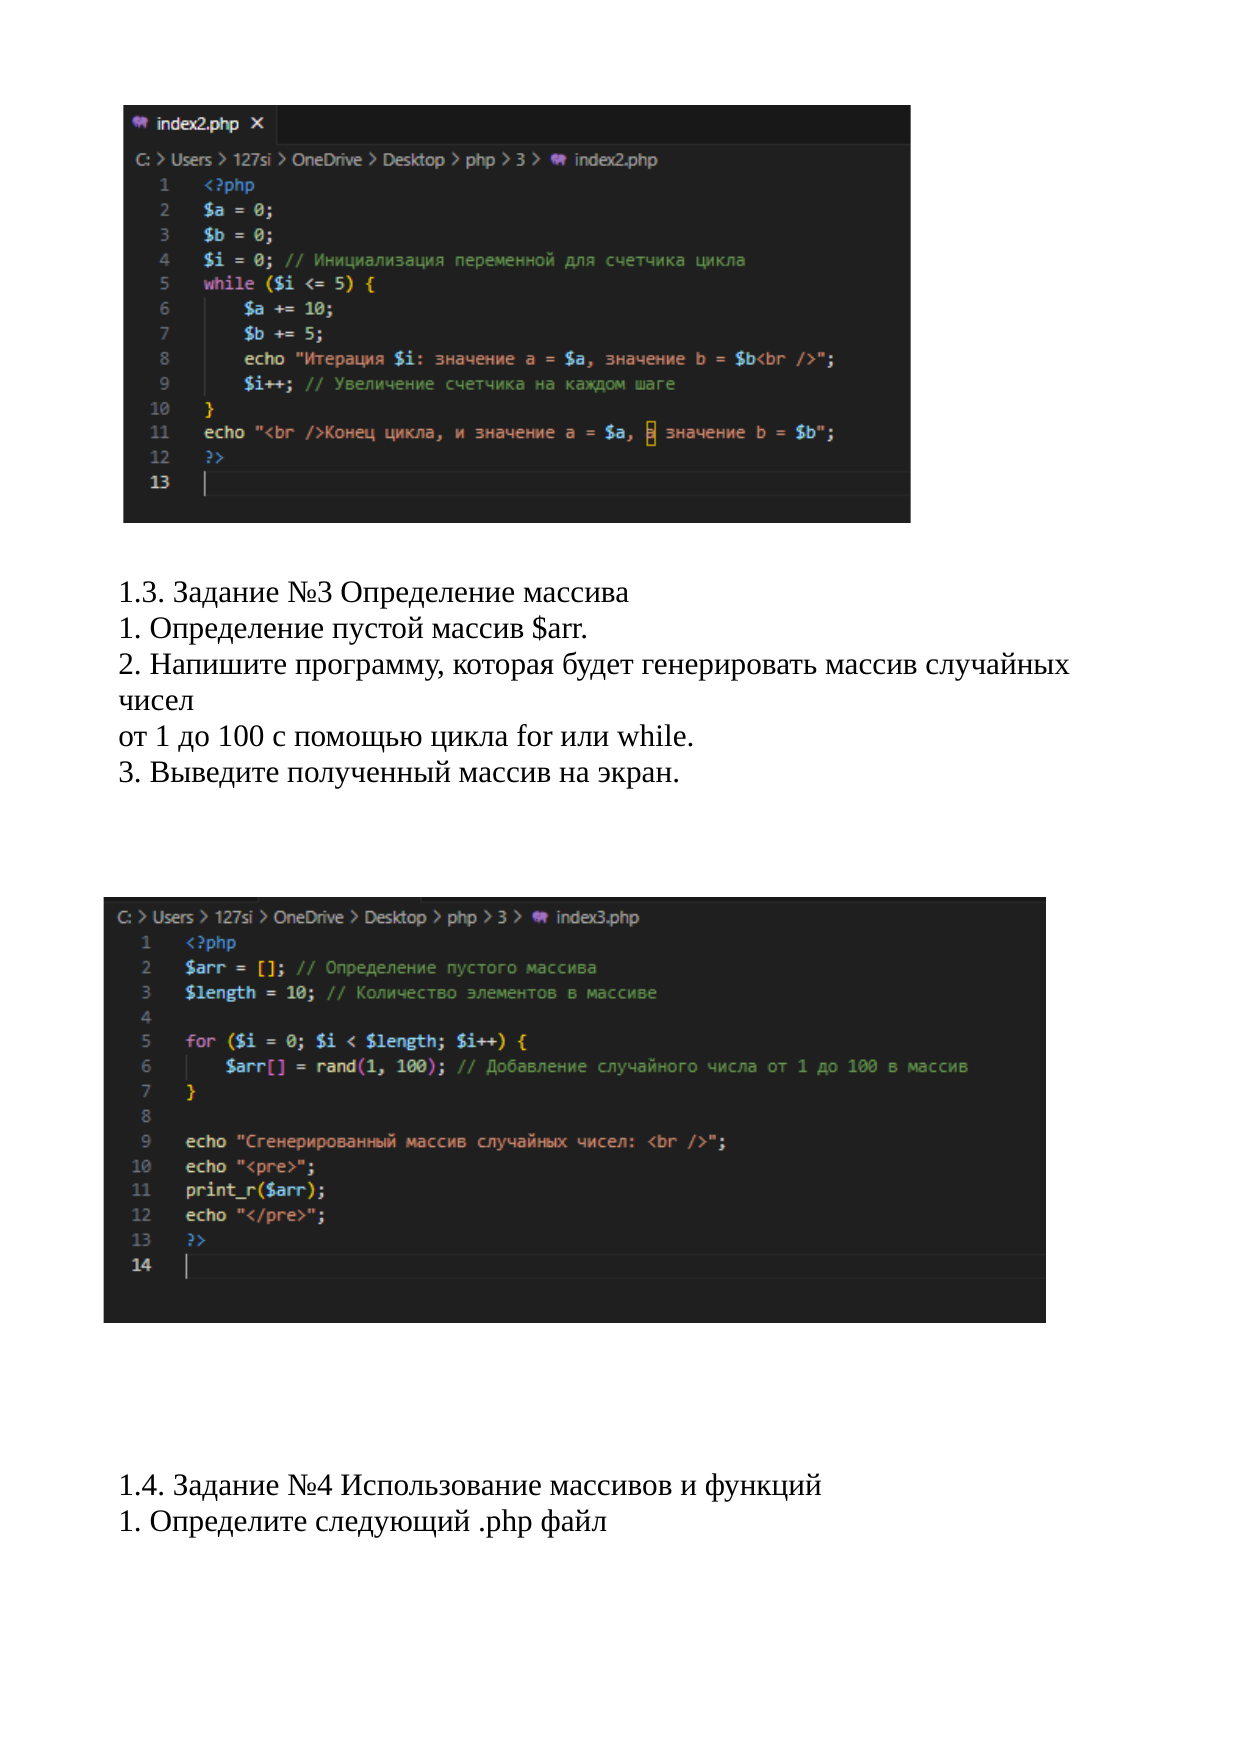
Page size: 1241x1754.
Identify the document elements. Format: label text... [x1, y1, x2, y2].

text 1.4. Задание №4 Использование массивов и функций [118, 1466, 1122, 1502]
text 2. Напишите программу, которая будет генерировать массив случайных чисел [118, 645, 1122, 717]
text 1.3. Задание №3 Определение массива [118, 573, 1122, 609]
text от 1 до 100 с помощью цикла for или while. [118, 717, 1122, 753]
picture [103, 897, 1046, 1323]
text 3. Выведите полученный массив на экран. [118, 753, 1122, 789]
picture [123, 105, 911, 523]
text 1. Определение пустой массив $arr. [118, 609, 1122, 645]
text 1. Определите следующий .php файл [118, 1502, 1122, 1538]
